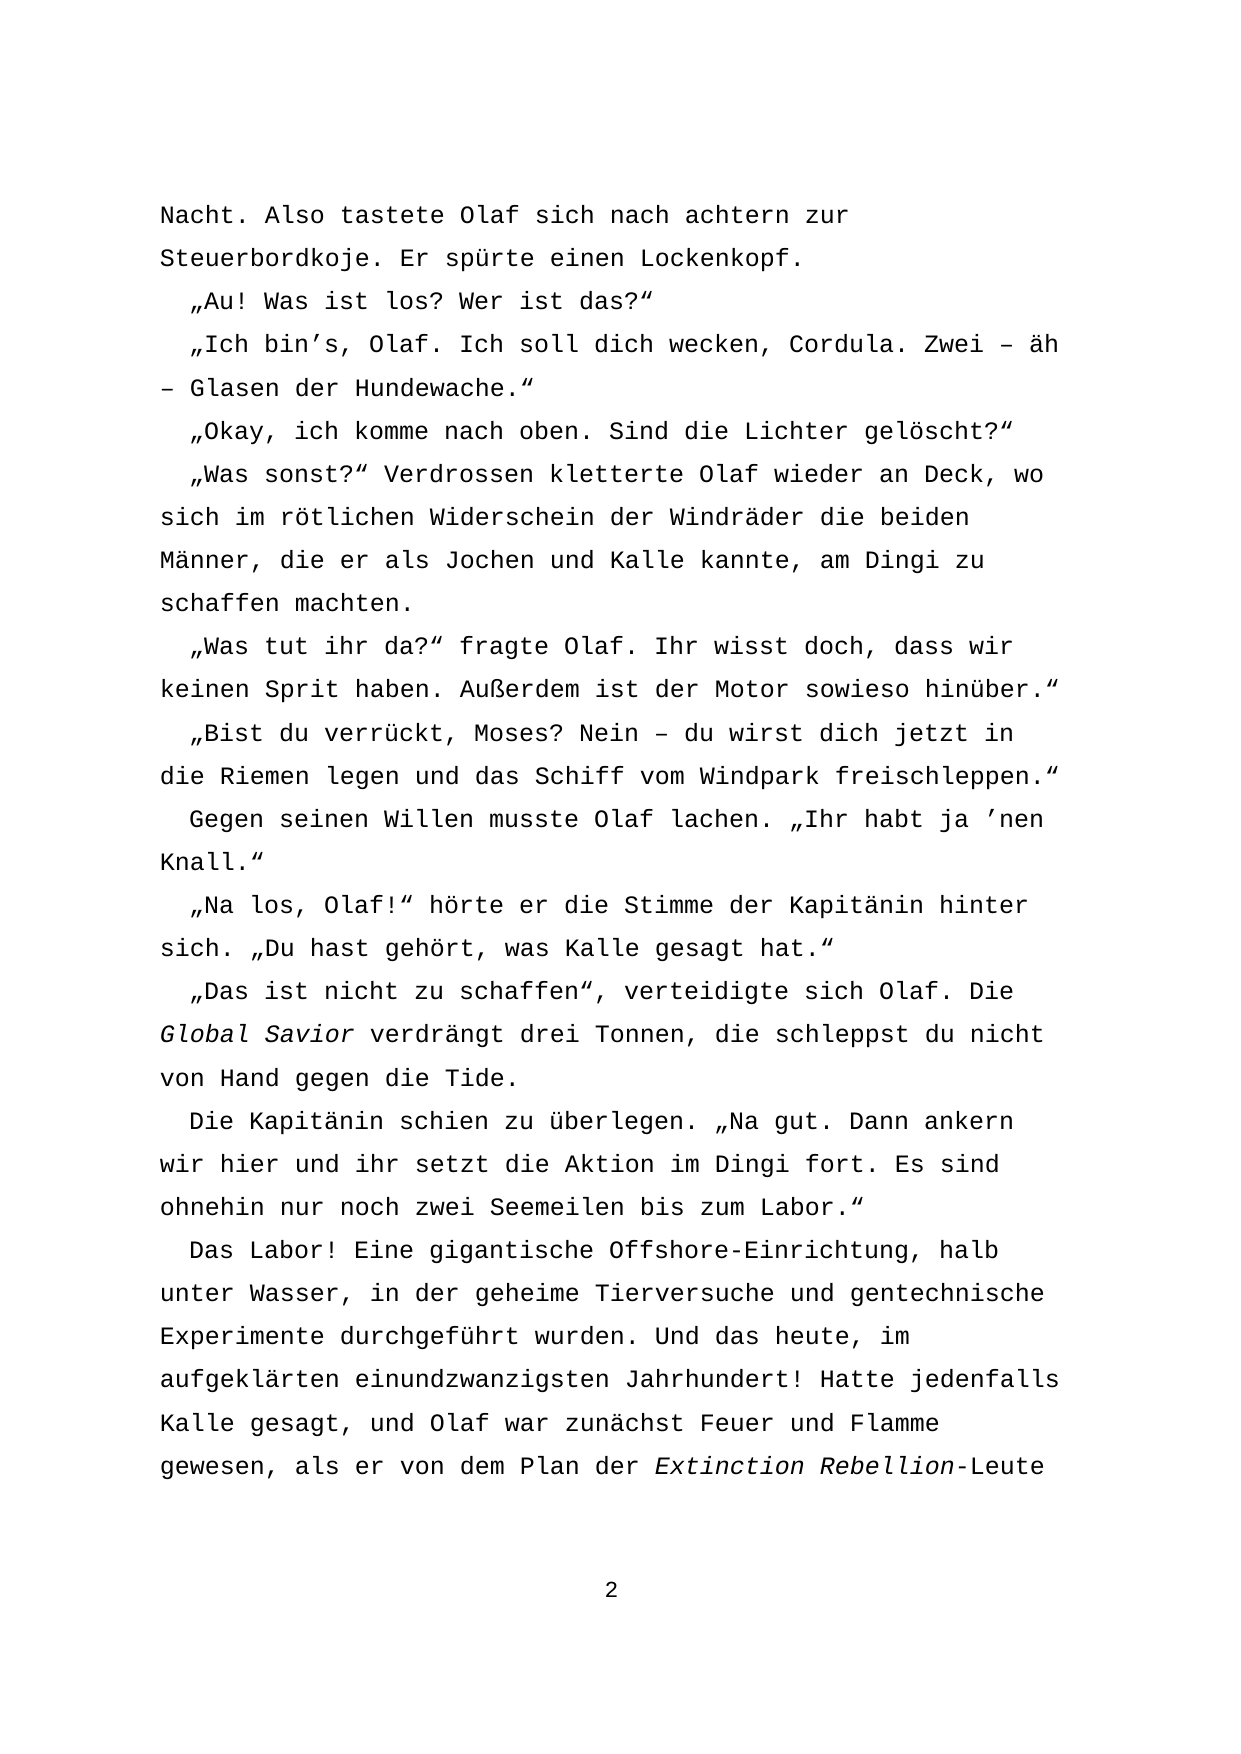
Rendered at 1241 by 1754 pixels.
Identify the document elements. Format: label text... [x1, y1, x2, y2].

text „Na los, Olaf!“ hörte er die Stimme der Kapitänin hinter sich. „Du hast gehört, was Kalle gesagt hat.“ [159, 879, 1063, 965]
text „Ich bin’s, Olaf. Ich soll dich wecken, Cordula. Zwei – äh – Glasen der Hundewache.“ [159, 318, 1063, 404]
text „Au! Was ist los? Wer ist das?“ [159, 275, 1063, 318]
text „Was sonst?“ Verdrossen kletterte Olaf wieder an Deck, wo sich im rötlichen Widerschein der Windräder die beiden Männer, die er als Jochen und Kalle kannte, am Dingi zu schaffen machten. [159, 448, 1063, 620]
text „Was tut ihr da?“ fragte Olaf. Ihr wisst doch, dass wir keinen Sprit haben. Außerdem ist der Motor sowieso hinüber.“ [159, 620, 1063, 706]
text Die Kapitänin schien zu überlegen. „Na gut. Dann ankern wir hier und ihr setzt die Aktion im Dingi fort. Es sind ohnehin nur noch zwei Seemeilen bis zum Labor.“ [159, 1094, 1063, 1224]
text „Bist du verrückt, Moses? Nein – du wirst dich jetzt in die Riemen legen und das Schiff vom Windpark freischleppen.“ [159, 706, 1063, 793]
text „Das ist nicht zu schaffen“, verteidigte sich Olaf. Die Global Savior verdrängt drei Tonnen, die schleppst du nicht von Hand gegen die Tide. [159, 965, 1063, 1094]
text Gegen seinen Willen musste Olaf lachen. „Ihr habt ja ’nen Knall.“ [159, 793, 1063, 879]
text Nacht. Also tastete Olaf sich nach achtern zur Steuerbordkoje. Er spürte einen Lockenkopf. [159, 189, 1063, 275]
text Das Labor! Eine gigantische Offshore-Einrichtung, halb unter Wasser, in der geheime Tierversuche und gentechnische Experimente durchgeführt wurden. Und das heute, im aufgeklärten einundzwanzigsten Jahrhundert! Hatte jedenfalls Kalle gesagt, und Olaf war zunächst Feuer und Flamme gewesen, als er von dem Plan der Extinction Rebellion-Leute [159, 1224, 1063, 1483]
text „Okay, ich komme nach oben. Sind die Lichter gelöscht?“ [159, 404, 1063, 448]
